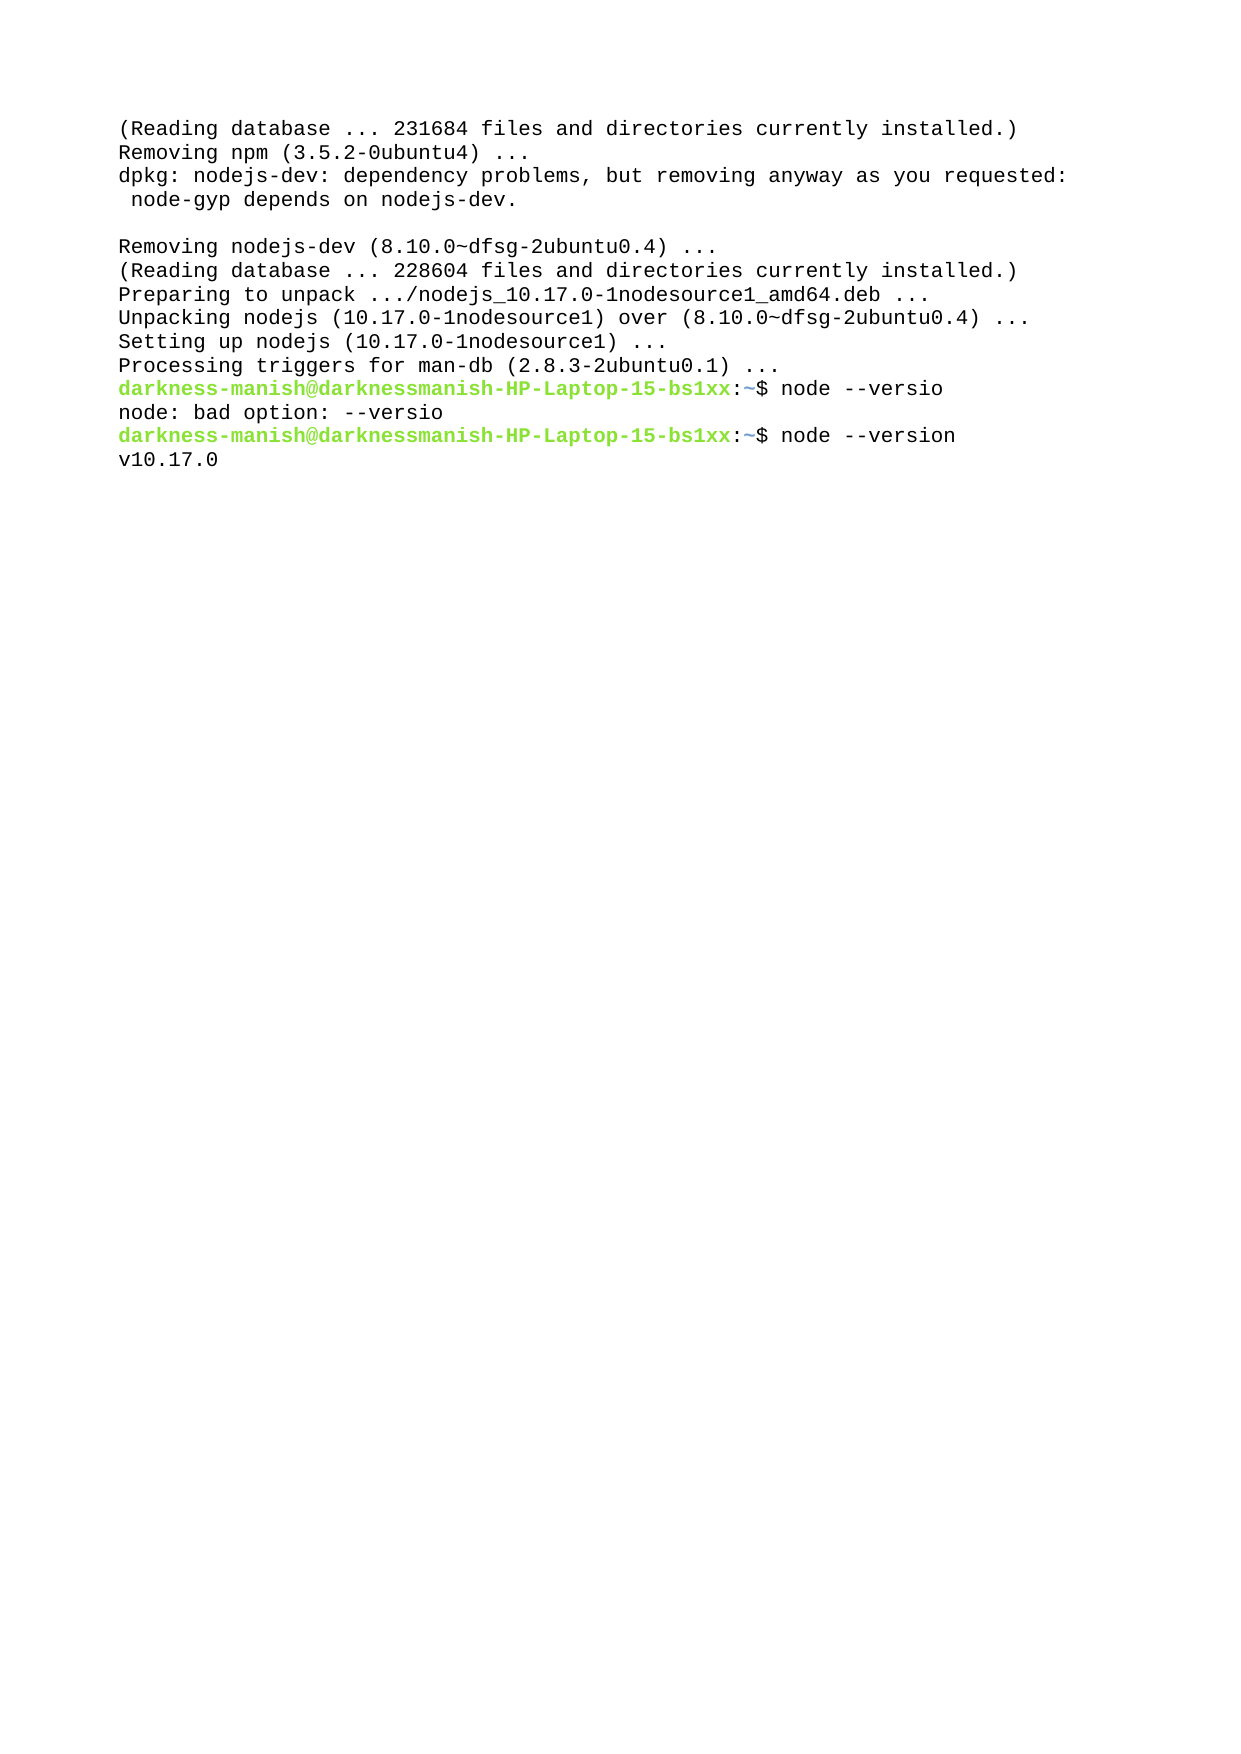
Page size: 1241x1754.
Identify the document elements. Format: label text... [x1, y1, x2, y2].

text darkness-manish@darknessmanish-HP-Laptop-15-bs1xx:~$ node --versio [118, 378, 1122, 402]
text darkness-manish@darknessmanish-HP-Laptop-15-bs1xx:~$ node --version [118, 426, 1122, 449]
text (Reading database ... 231684 files and directories currently installed.) [118, 118, 1122, 142]
text Removing nodejs-dev (8.10.0~dfsg-2ubuntu0.4) ... [118, 236, 1122, 260]
text dpkg: nodejs-dev: dependency problems, but removing anyway as you requested: [118, 165, 1122, 189]
text (Reading database ... 228604 files and directories currently installed.) [118, 260, 1122, 284]
text Processing triggers for man-db (2.8.3-2ubuntu0.1) ... [118, 354, 1122, 378]
text Unpacking nodejs (10.17.0-1nodesource1) over (8.10.0~dfsg-2ubuntu0.4) ... [118, 307, 1122, 331]
text Preparing to unpack .../nodejs_10.17.0-1nodesource1_amd64.deb ... [118, 284, 1122, 307]
text Setting up nodejs (10.17.0-1nodesource1) ... [118, 331, 1122, 354]
text node-gyp depends on nodejs-dev. [118, 189, 1122, 213]
text Removing npm (3.5.2-0ubuntu4) ... [118, 142, 1122, 165]
text v10.17.0 [118, 449, 1122, 473]
text node: bad option: --versio [118, 402, 1122, 426]
